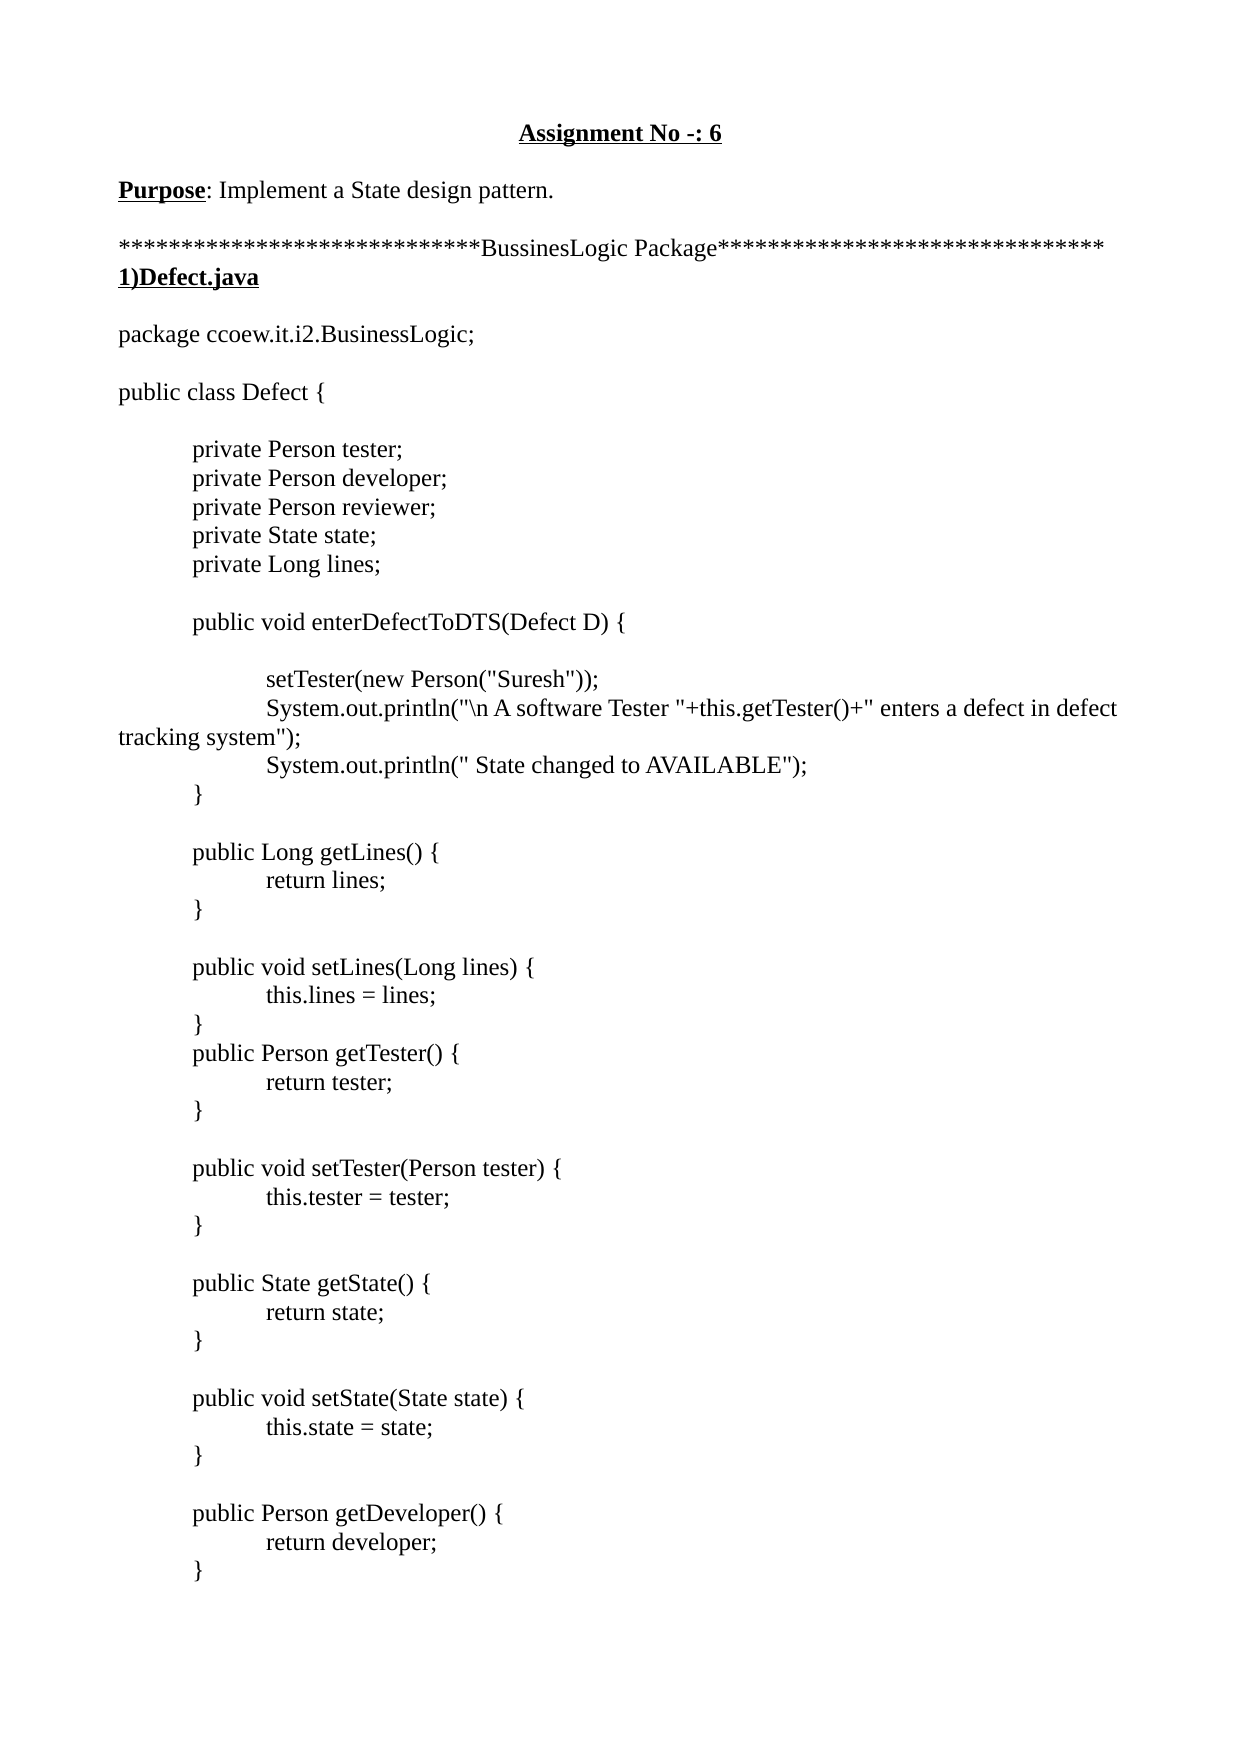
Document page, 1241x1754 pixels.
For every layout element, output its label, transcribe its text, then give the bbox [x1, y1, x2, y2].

text } [118, 1326, 1122, 1354]
text this.tester = tester; [118, 1182, 1122, 1211]
text private Person reviewer; [118, 492, 1122, 521]
text private Person developer; [118, 463, 1122, 492]
text return state; [118, 1297, 1122, 1326]
text private Long lines; [118, 549, 1122, 578]
text this.lines = lines; [118, 981, 1122, 1009]
text public void setState(State state) { [118, 1383, 1122, 1412]
text setTester(new Person("Suresh")); [118, 664, 1122, 693]
text public void enterDefectToDTS(Defect D) { [118, 607, 1122, 636]
text public Long getLines() { [118, 837, 1122, 866]
text Assignment No -: 6 [118, 118, 1122, 147]
text public Person getTester() { [118, 1038, 1122, 1067]
text System.out.println(" State changed to AVAILABLE"); [118, 751, 1122, 779]
text return tester; [118, 1067, 1122, 1096]
text public class Defect { [118, 377, 1122, 406]
text Purpose: Implement a State design pattern. [118, 176, 1122, 204]
text public void setTester(Person tester) { [118, 1153, 1122, 1182]
text private Person tester; [118, 434, 1122, 463]
text } [118, 779, 1122, 808]
text return lines; [118, 866, 1122, 894]
text package ccoew.it.i2.BusinessLogic; [118, 319, 1122, 348]
text public Person getDeveloper() { [118, 1498, 1122, 1527]
text } [118, 1096, 1122, 1124]
text *****************************BussinesLogic Package******************************* [118, 233, 1122, 262]
text } [118, 1556, 1122, 1584]
text } [118, 1441, 1122, 1469]
text private State state; [118, 521, 1122, 549]
text } [118, 1009, 1122, 1038]
text return developer; [118, 1527, 1122, 1556]
text public State getState() { [118, 1268, 1122, 1297]
text System.out.println("\n A software Tester "+this.getTester()+" enters a defect in defect tracking system"); [118, 693, 1122, 751]
text this.state = state; [118, 1412, 1122, 1441]
text } [118, 1211, 1122, 1239]
text } [118, 894, 1122, 923]
text 1)Defect.java [118, 262, 1122, 291]
text public void setLines(Long lines) { [118, 952, 1122, 981]
